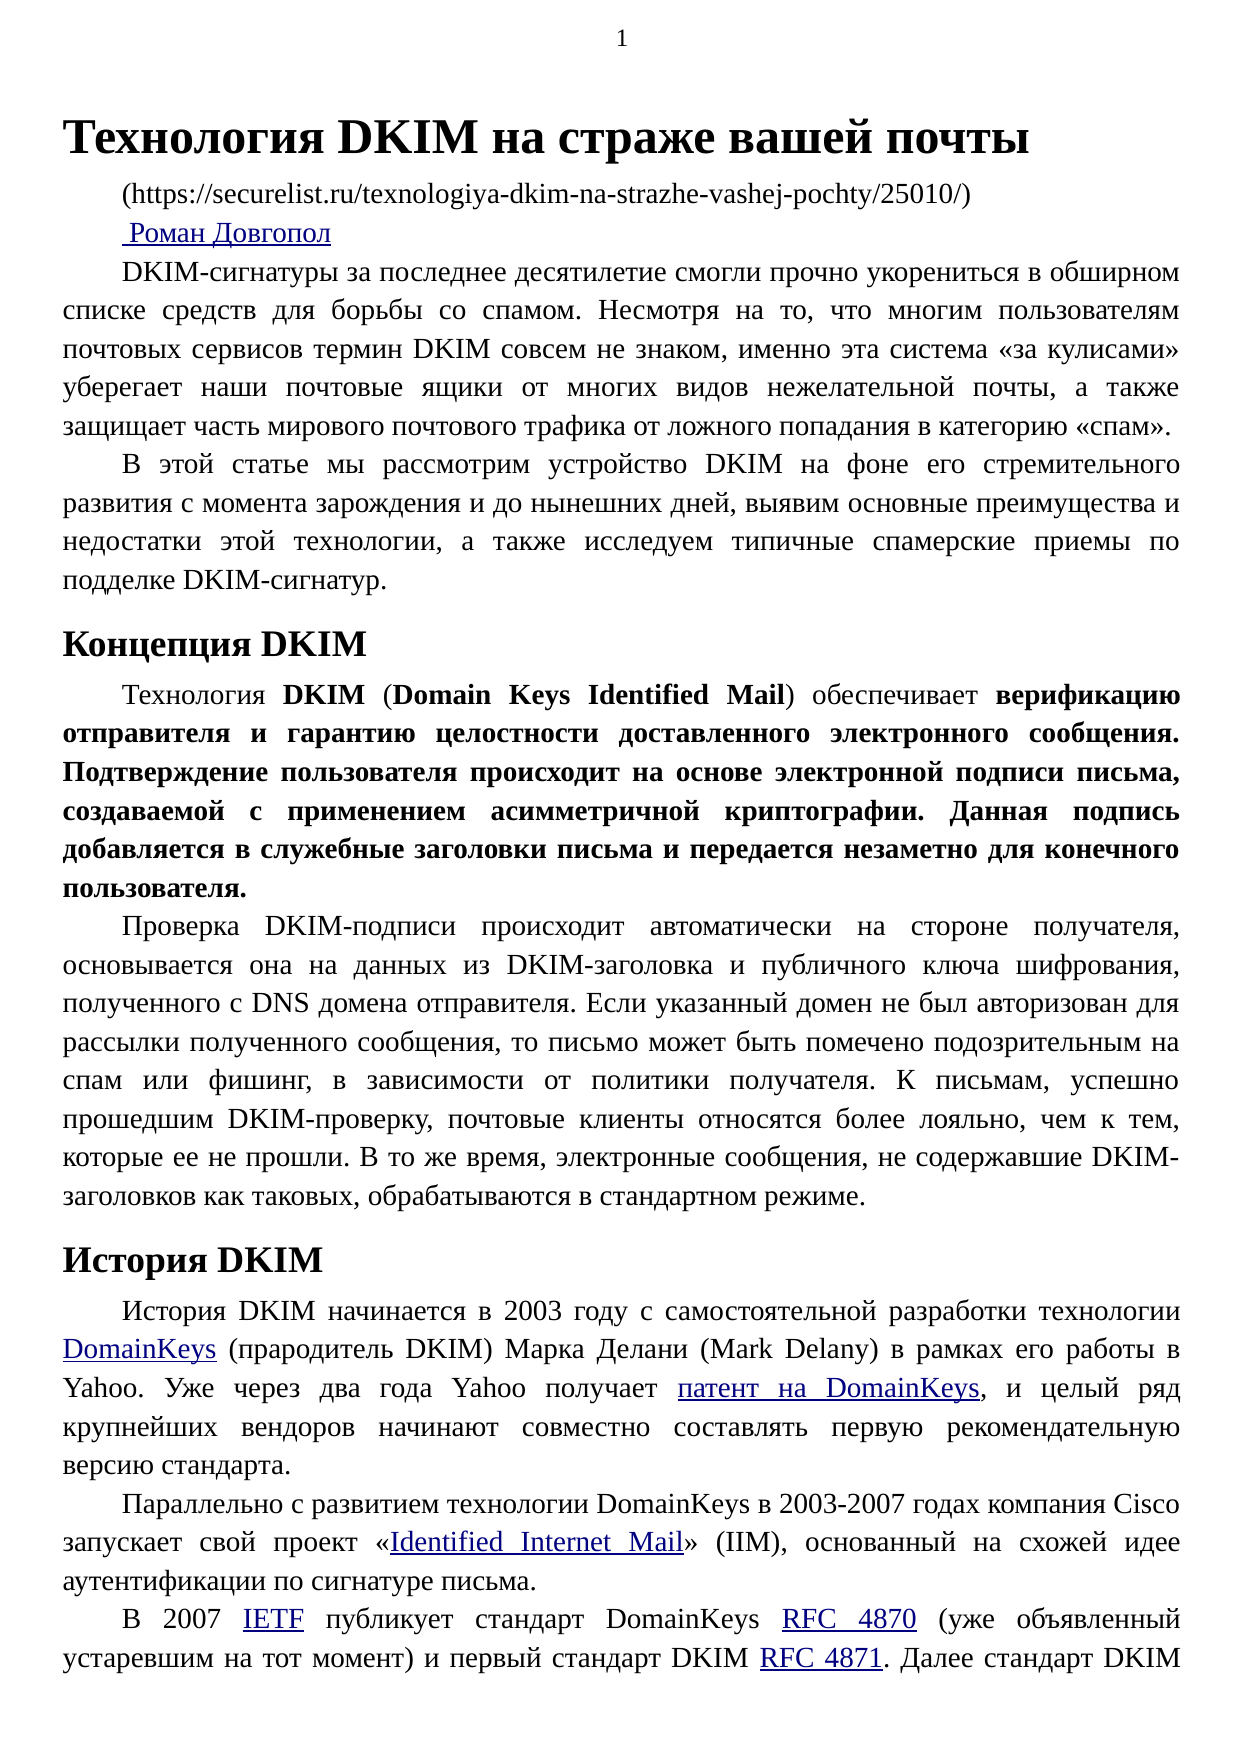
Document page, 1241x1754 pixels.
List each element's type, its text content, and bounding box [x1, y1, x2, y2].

text В этой статье мы рассмотрим устройство DKIM на фоне его стремительного развития с момента зарождения и до нынешних дней, выявим основные преимущества и недостатки этой технологии, а также исследуем типичные спамерские приемы по подделке DKIM-сигнатур. [62, 446, 1181, 596]
text История DKIM начинается в 2003 году с самостоятельной разработки технологии DomainKeys (прародитель DKIM) Марка Делани (Mark Delany) в рамках его работы в Yahoo. Уже через два года Yahoo получает патент на DomainKeys, и целый ряд крупнейших вендоров начинают совместно составлять первую рекомендательную версию стандарта. [62, 1293, 1181, 1481]
text В 2007 IETF публикует стандарт DomainKeys RFC 4870 (уже объявленный устаревшим на тот момент) и первый стандарт DKIM RFC 4871. Далее стандарт DKIM [62, 1601, 1181, 1673]
text DKIM-сигнатуры за последнее десятилетие смогли прочно укорениться в обширном списке средств для борьбы со спамом. Несмотря на то, что многим пользователям почтовых сервисов термин DKIM совсем не знаком, именно эта система «за кулисами» уберегает наши почтовые ящики от многих видов нежелательной почты, а также защищает часть мирового почтового трафика от ложного попадания в категорию «спам». [62, 254, 1181, 441]
text Роман Довгопол [62, 215, 1181, 249]
subtitle Концепция DKIM [62, 621, 1181, 664]
text (https://securelist.ru/texnologiya-dkim-na-strazhe-vashej-pochty/25010/) [62, 177, 1181, 210]
text Параллельно с развитием технологии DomainKeys в 2003-2007 годах компания Cisco запускает свой проект «Identified Internet Mail» (IIM), основанный на схожей идее аутентификации по сигнатуре письма. [62, 1486, 1181, 1596]
text Проверка DKIM-подписи происходит автоматически на стороне получателя, основывается она на данных из DKIM-заголовка и публичного ключа шифрования, полученного с DNS домена отправителя. Если указанный домен не был авторизован для рассылки полученного сообщения, то письмо может быть помечено подозрительным на спам или фишинг, в зависимости от политики получателя. К письмам, успешно прошедшим DKIM-проверку, почтовые клиенты относятся более лояльно, чем к тем, которые ее не прошли. В то же время, электронные сообщения, не содержавшие DKIM-заголовков как таковых, обрабатываются в стандартном режиме. [62, 908, 1181, 1212]
subtitle Технология DKIM на страже вашей почты [62, 107, 1181, 164]
subtitle История DKIM [62, 1237, 1181, 1281]
text Технология DKIM (Domain Keys Identified Mail) обеспечивает верификацию отправителя и гарантию целостности доставленного электронного сообщения. Подтверждение пользователя происходит на основе электронной подписи письма, создаваемой с применением асимметричной криптографии. Данная подпись добавляется в служебные заголовки письма и передается незаметно для конечного пользователя. [62, 677, 1181, 903]
